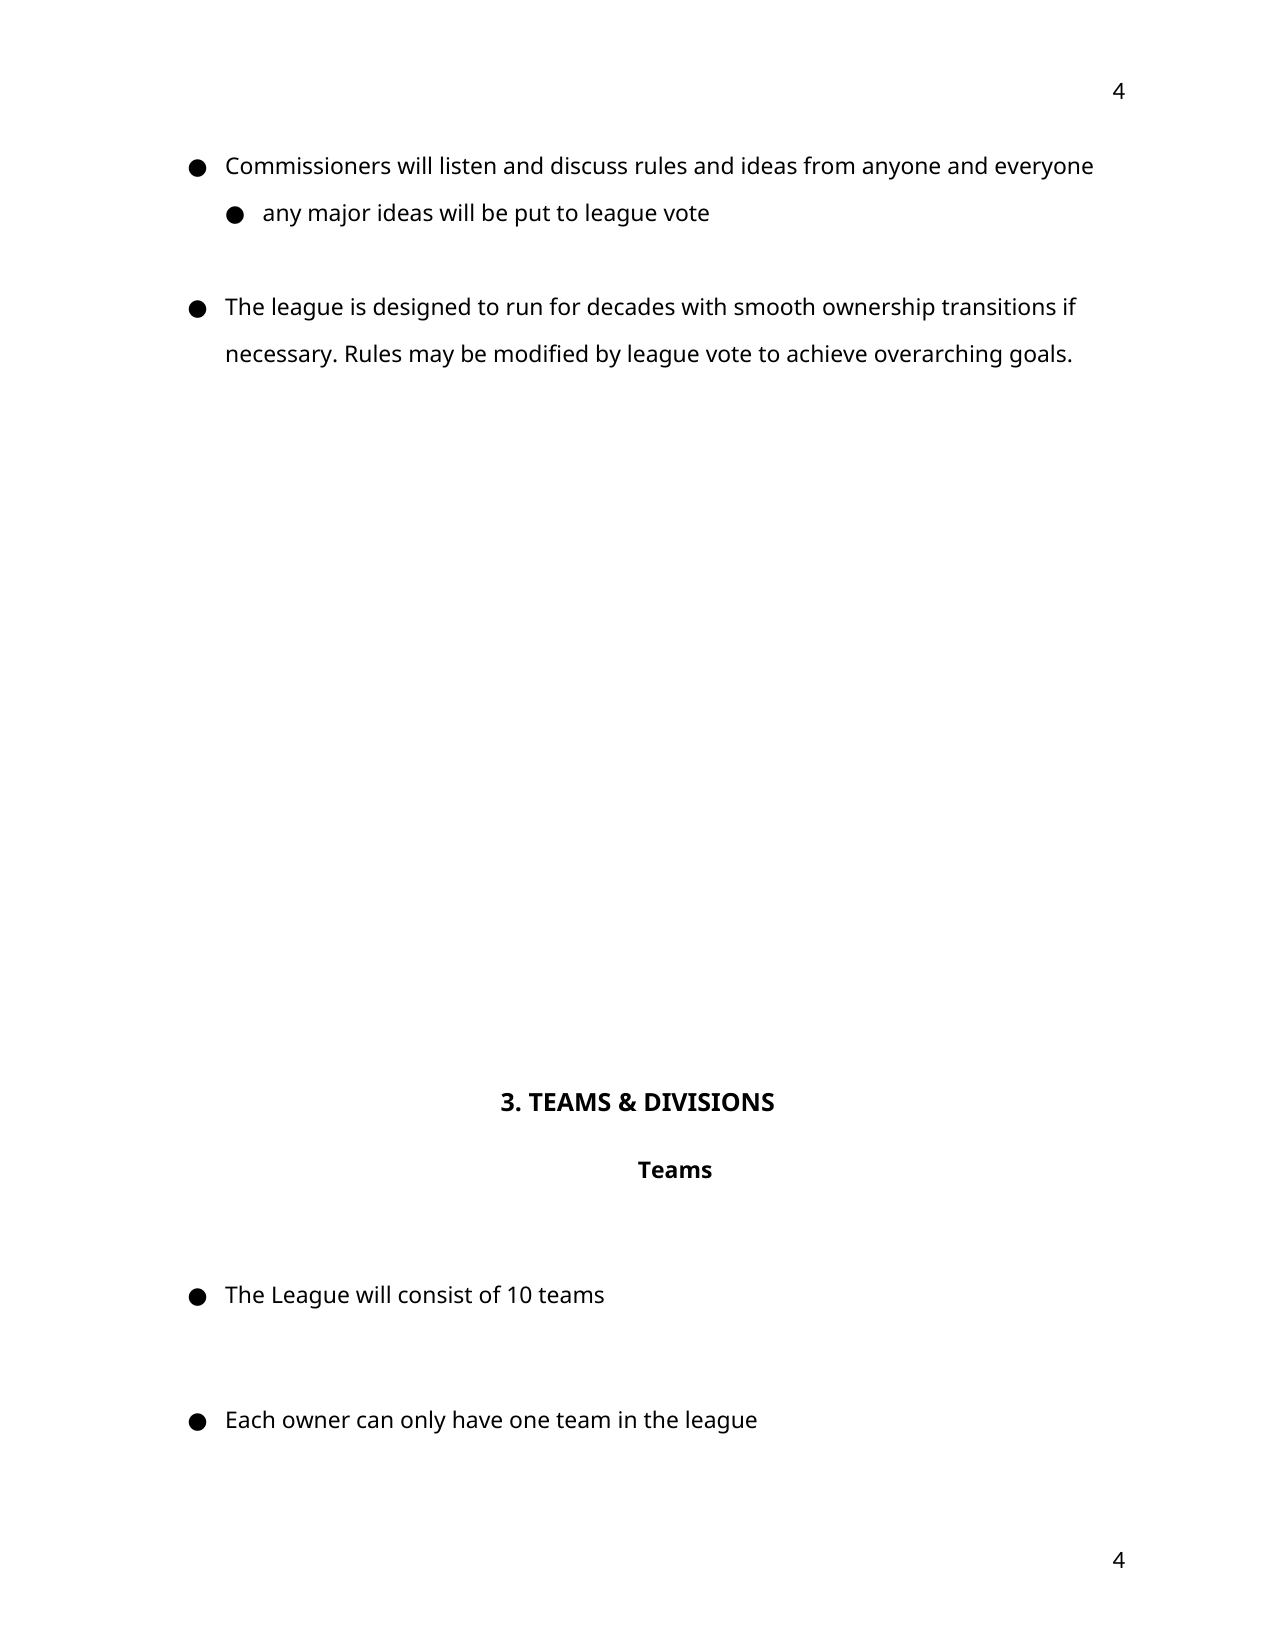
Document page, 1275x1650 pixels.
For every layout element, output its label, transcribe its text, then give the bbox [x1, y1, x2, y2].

list Each owner can only have one team in the league [187, 1404, 1125, 1436]
list any major ideas will be put to league vote [225, 197, 1125, 228]
text 3. TEAMS & DIVISIONS [150, 1084, 1125, 1118]
text Teams [225, 1154, 1125, 1186]
list The league is designed to run for decades with smooth ownership transitions if necessary. Rules may be modified by league vote to achieve overarching goals. [187, 291, 1125, 369]
list Commissioners will listen and discuss rules and ideas from anyone and everyone [187, 150, 1125, 181]
list The League will consist of 10 teams [187, 1279, 1125, 1311]
